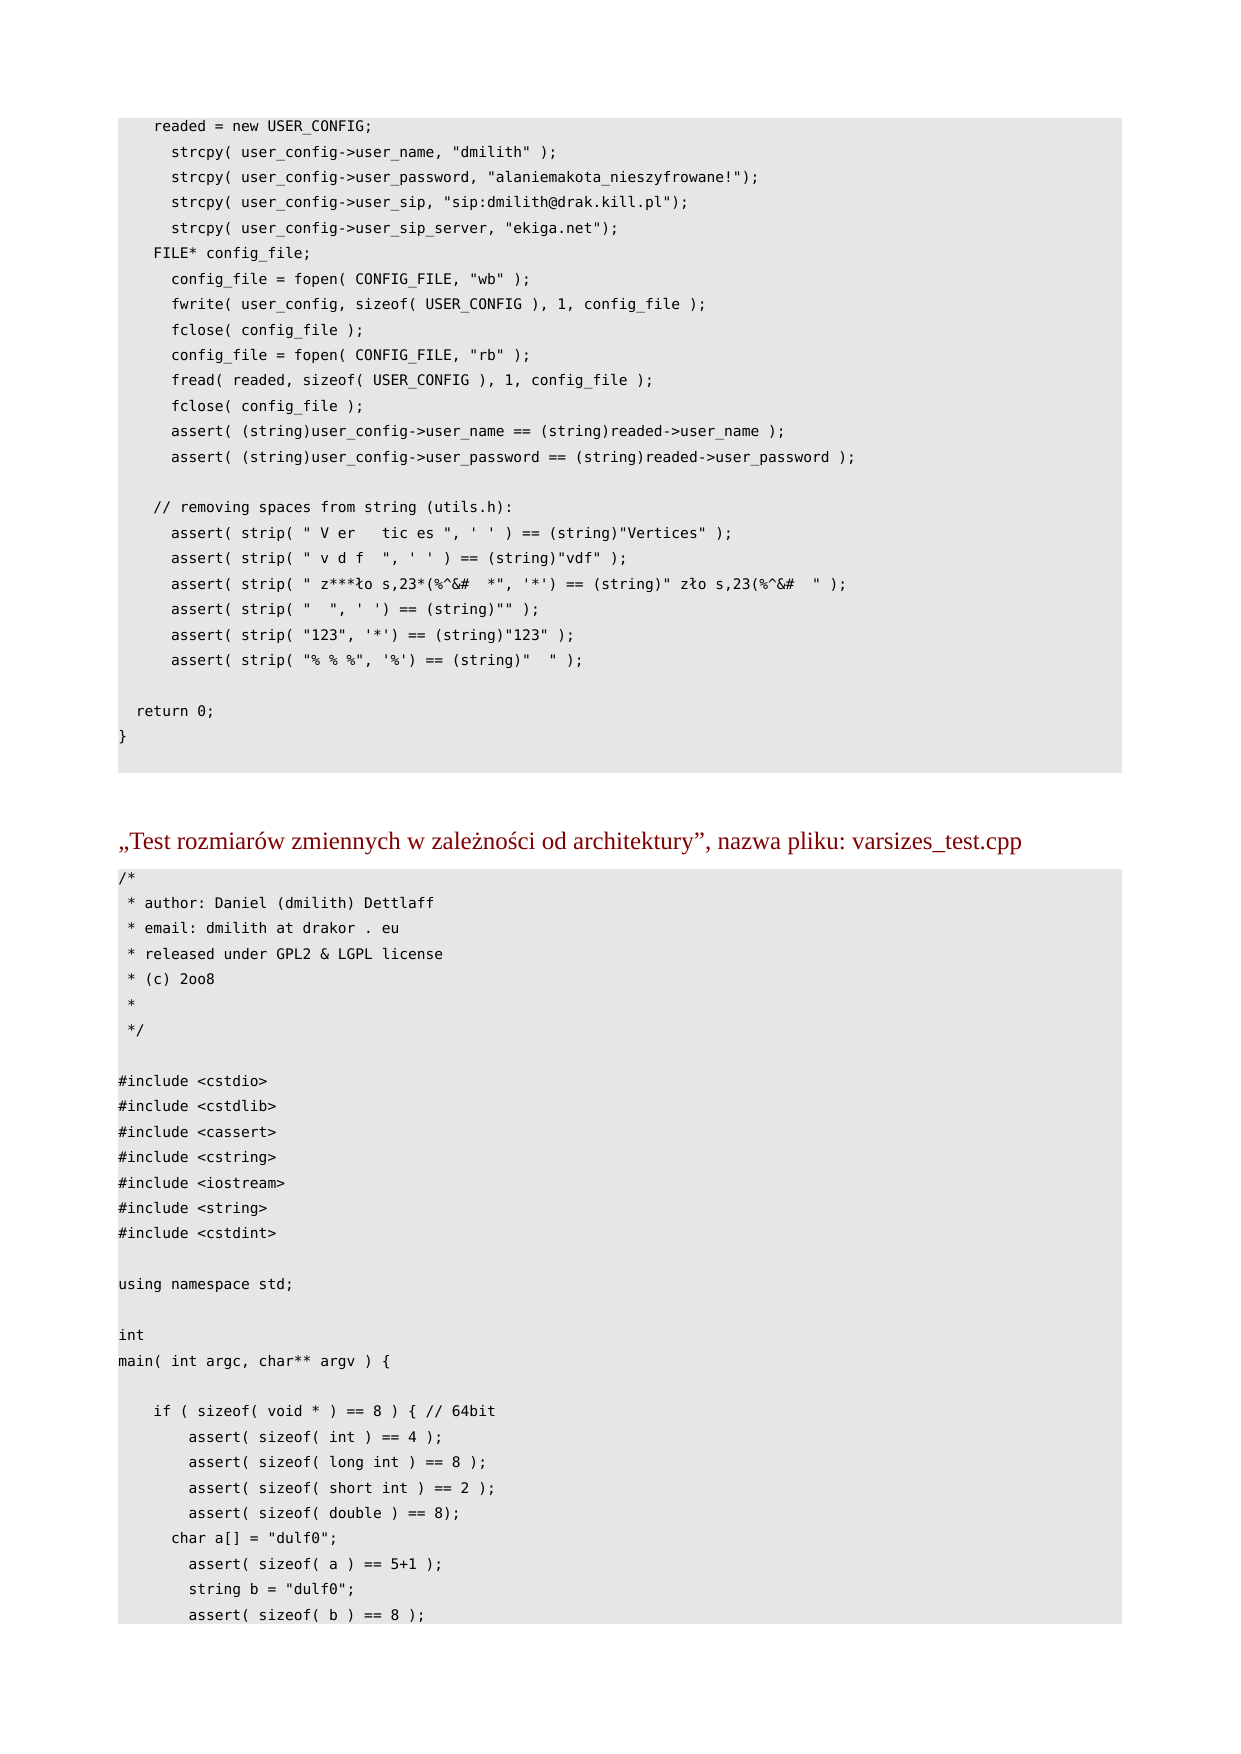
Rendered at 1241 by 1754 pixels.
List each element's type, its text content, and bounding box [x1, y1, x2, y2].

text assert( sizeof( int ) == 4 ); [118, 1429, 1122, 1446]
text #include <cstring> [118, 1149, 1122, 1166]
text assert( strip( "123", '*') == (string)"123" ); [118, 626, 1122, 643]
text assert( sizeof( long int ) == 8 ); [118, 1454, 1122, 1471]
text char a[] = "dulf0"; [118, 1530, 1122, 1547]
text fwrite( user_config, sizeof( USER_CONFIG ), 1, config_file ); [118, 296, 1122, 313]
text fclose( config_file ); [118, 321, 1122, 338]
text strcpy( user_config->user_name, "dmilith" ); [118, 143, 1122, 161]
text int [118, 1327, 1122, 1344]
text } [118, 728, 1122, 745]
text strcpy( user_config->user_sip, "sip:dmilith@drak.kill.pl"); [118, 194, 1122, 211]
text assert( sizeof( a ) == 5+1 ); [118, 1556, 1122, 1573]
text * released under GPL2 & LGPL license [118, 946, 1122, 963]
text config_file = fopen( CONFIG_FILE, "rb" ); [118, 347, 1122, 364]
text FILE* config_file; [118, 245, 1122, 262]
text assert( strip( " z***ło s,23*(%^&# *", '*') == (string)" zło s,23(%^&# " ); [118, 576, 1122, 593]
text if ( sizeof( void * ) == 8 ) { // 64bit [118, 1403, 1122, 1420]
text readed = new USER_CONFIG; [118, 118, 1122, 135]
text #include <iostream> [118, 1174, 1122, 1192]
text assert( strip( "% % %", '%') == (string)" " ); [118, 652, 1122, 669]
text assert( sizeof( double ) == 8); [118, 1505, 1122, 1522]
text strcpy( user_config->user_sip_server, "ekiga.net"); [118, 220, 1122, 237]
text #include <cstdint> [118, 1225, 1122, 1242]
text #include <cassert> [118, 1124, 1122, 1141]
text assert( strip( " V er tic es ", ' ' ) == (string)"Vertices" ); [118, 525, 1122, 542]
text assert( strip( " v d f ", ' ' ) == (string)"vdf" ); [118, 550, 1122, 567]
text #include <cstdio> [118, 1073, 1122, 1090]
text * email: dmilith at drakor . eu [118, 920, 1122, 937]
text string b = "dulf0"; [118, 1581, 1122, 1598]
text * author: Daniel (dmilith) Dettlaff [118, 895, 1122, 912]
text config_file = fopen( CONFIG_FILE, "wb" ); [118, 271, 1122, 288]
text /* [118, 869, 1122, 887]
text #include <cstdlib> [118, 1098, 1122, 1115]
text assert( sizeof( b ) == 8 ); [118, 1607, 1122, 1624]
text assert( (string)user_config->user_name == (string)readed->user_name ); [118, 423, 1122, 440]
text main( int argc, char** argv ) { [118, 1352, 1122, 1369]
text fclose( config_file ); [118, 398, 1122, 415]
text fread( readed, sizeof( USER_CONFIG ), 1, config_file ); [118, 372, 1122, 389]
text assert( strip( " ", ' ') == (string)"" ); [118, 601, 1122, 618]
text // removing spaces from string (utils.h): [118, 499, 1122, 516]
text „Test rozmiarów zmiennych w zależności od architektury”, nazwa pliku: varsizes_test.cpp [118, 826, 1122, 855]
text * [118, 997, 1122, 1014]
text assert( (string)user_config->user_password == (string)readed->user_password ); [118, 448, 1122, 466]
text using namespace std; [118, 1276, 1122, 1293]
text #include <string> [118, 1200, 1122, 1217]
text * (c) 2oo8 [118, 971, 1122, 988]
text */ [118, 1022, 1122, 1039]
text assert( sizeof( short int ) == 2 ); [118, 1479, 1122, 1497]
text strcpy( user_config->user_password, "alaniemakota_nieszyfrowane!"); [118, 169, 1122, 186]
text return 0; [118, 703, 1122, 720]
